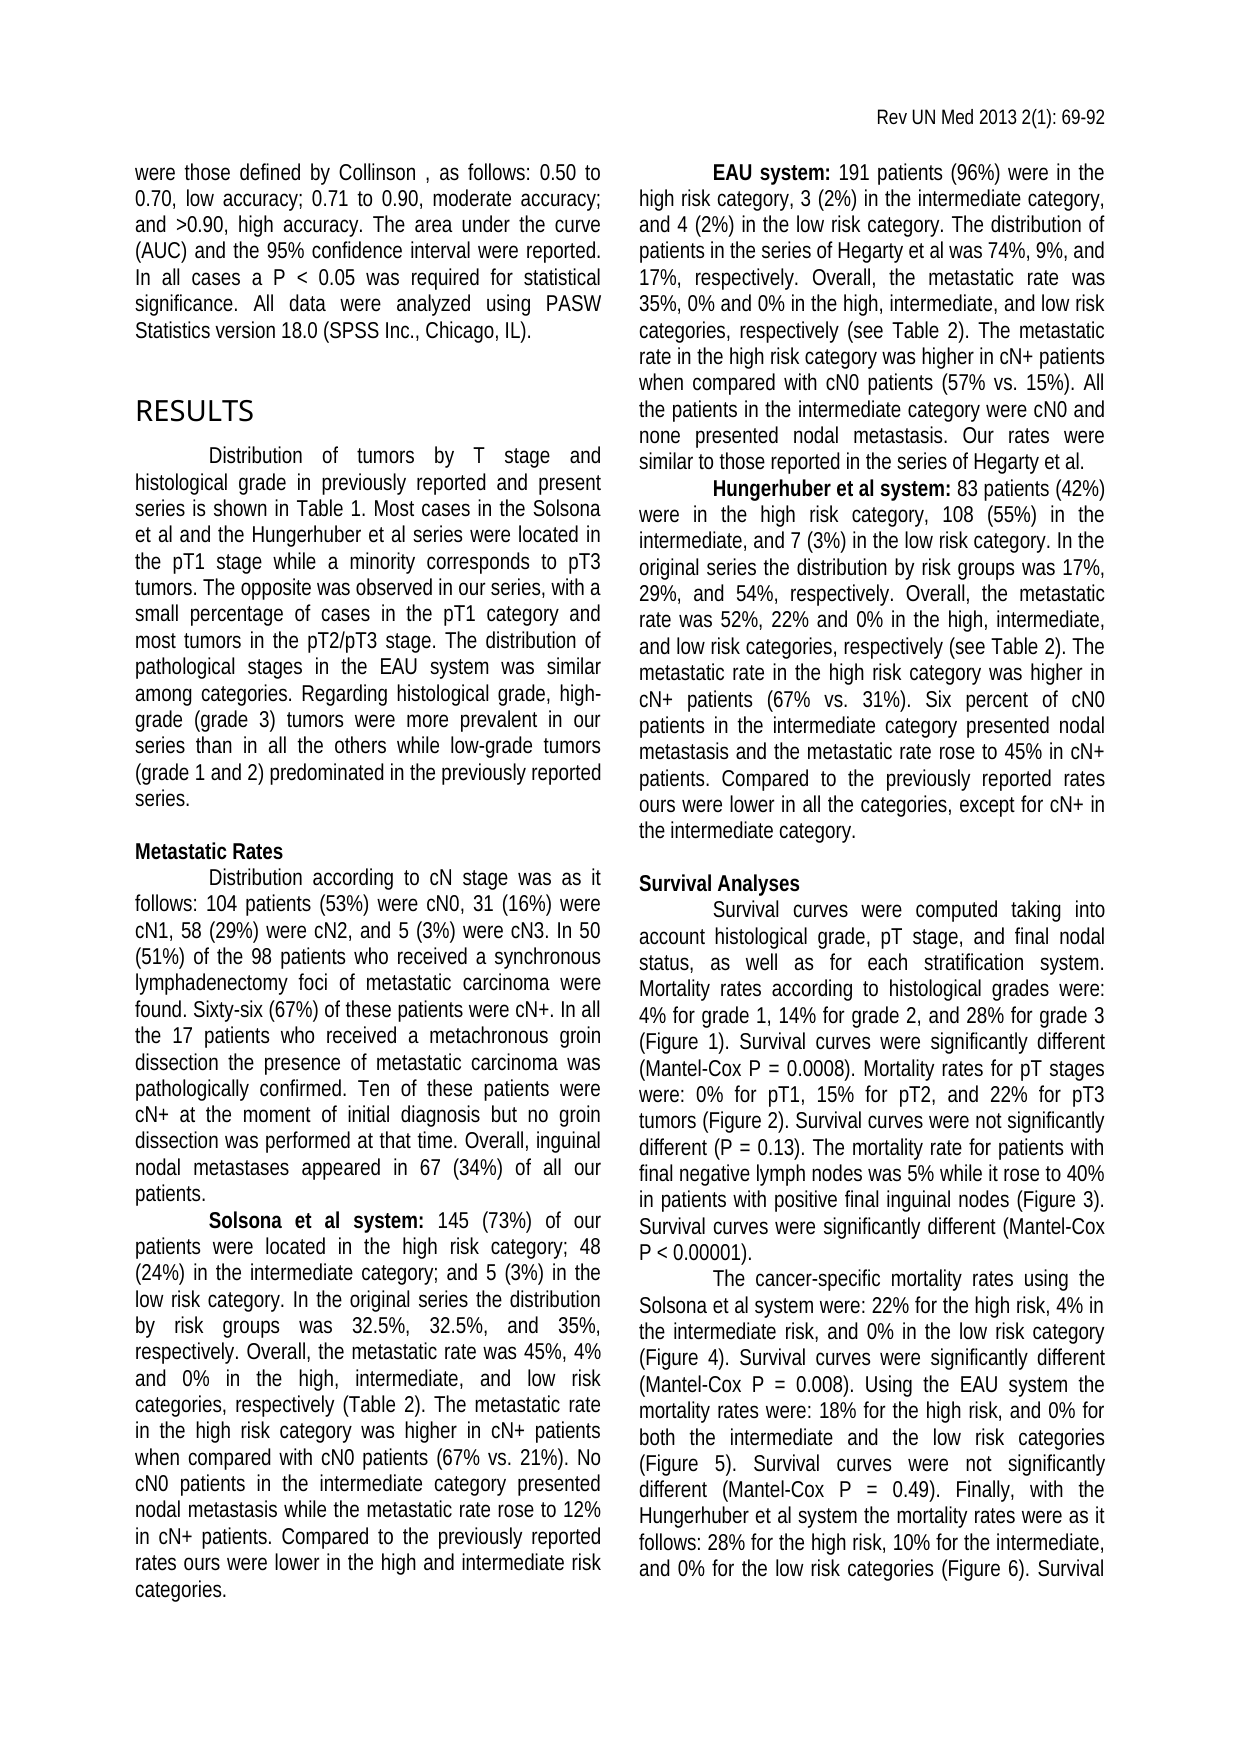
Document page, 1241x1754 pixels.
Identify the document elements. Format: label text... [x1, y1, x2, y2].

text Hungerhuber et al system: 83 patients (42%) were in the high risk category, 108 (55%) in the intermediate, and 7 (3%) in the low risk category. In the original series the distribution by risk groups was 17%, 29%, and 54%, respectively. Overall, the metastatic rate was 52%, 22% and 0% in the high, intermediate, and low risk categories, respectively (see Table 2). The metastatic rate in the high risk category was higher in cN+ patients (67% vs. 31%). Six percent of cN0 patients in the intermediate category presented nodal metastasis and the metastatic rate rose to 45% in cN+ patients. Compared to the previously reported rates ours were lower in all the categories, except for cN+ in the intermediate category. [639, 475, 1105, 844]
text Metastatic Rates [135, 838, 601, 864]
text The cancer-specific mortality rates using the Solsona et al system were: 22% for the high risk, 4% in the intermediate risk, and 0% in the low risk category (Figure 4). Survival curves were significantly different (Mantel-Cox P = 0.008). Using the EAU system the mortality rates were: 18% for the high risk, and 0% for both the intermediate and the low risk categories (Figure 5). Survival curves were not significantly different (Mantel-Cox P = 0.49). Finally, with the Hungerhuber et al system the mortality rates were as it follows: 28% for the high risk, 10% for the intermediate, and 0% for the low risk categories (Figure 6). Survival [639, 1265, 1105, 1582]
text Distribution of tumors by T stage and histological grade in previously reported and present series is shown in Table 1. Most cases in the Solsona et al and the Hungerhuber et al series were located in the pT1 stage while a minority corresponds to pT3 tumors. The opposite was observed in our series, with a small percentage of cases in the pT1 category and most tumors in the pT2/pT3 stage. The distribution of pathological stages in the EAU system was similar among categories. Regarding histological grade, high-grade (grade 3) tumors were more prevalent in our series than in all the others while low-grade tumors (grade 1 and 2) predominated in the previously reported series. [135, 442, 601, 811]
text Distribution according to cN stage was as it follows: 104 patients (53%) were cN0, 31 (16%) were cN1, 58 (29%) were cN2, and 5 (3%) were cN3. In 50 (51%) of the 98 patients who received a synchronous lymphadenectomy foci of metastatic carcinoma were found. Sixty-six (67%) of these patients were cN+. In all the 17 patients who received a metachronous groin dissection the presence of metastatic carcinoma was pathologically confirmed. Ten of these patients were cN+ at the moment of initial diagnosis but no groin dissection was performed at that time. Overall, inguinal nodal metastases appeared in 67 (34%) of all our patients. [135, 864, 601, 1207]
subtitle RESULTS [135, 390, 601, 430]
text Solsona et al system: 145 (73%) of our patients were located in the high risk category; 48 (24%) in the intermediate category; and 5 (3%) in the low risk category. In the original series the distribution by risk groups was 32.5%, 32.5%, and 35%, respectively. Overall, the metastatic rate was 45%, 4% and 0% in the high, intermediate, and low risk categories, respectively (Table 2). The metastatic rate in the high risk category was higher in cN+ patients when compared with cN0 patients (67% vs. 21%). No cN0 patients in the intermediate category presented nodal metastasis while the metastatic rate rose to 12% in cN+ patients. Compared to the previously reported rates ours were lower in the high and intermediate risk categories. [135, 1207, 601, 1602]
text Survival curves were computed taking into account histological grade, pT stage, and final nodal status, as well as for each stratification system. Mortality rates according to histological grades were: 4% for grade 1, 14% for grade 2, and 28% for grade 3 (Figure 1). Survival curves were significantly different (Mantel-Cox P = 0.0008). Mortality rates for pT stages were: 0% for pT1, 15% for pT2, and 22% for pT3 tumors (Figure 2). Survival curves were not significantly different (P = 0.13). The mortality rate for patients with final negative lymph nodes was 5% while it rose to 40% in patients with positive final inguinal nodes (Figure 3). Survival curves were significantly different (Mantel-Cox P < 0.00001). [639, 896, 1105, 1265]
text EAU system: 191 patients (96%) were in the high risk category, 3 (2%) in the intermediate category, and 4 (2%) in the low risk category. The distribution of patients in the series of Hegarty et al was 74%, 9%, and 17%, respectively. Overall, the metastatic rate was 35%, 0% and 0% in the high, intermediate, and low risk categories, respectively (see Table 2). The metastatic rate in the high risk category was higher in cN+ patients when compared with cN0 patients (57% vs. 15%). All the patients in the intermediate category were cN0 and none presented nodal metastasis. Our rates were similar to those reported in the series of Hegarty et al. [639, 158, 1105, 475]
text were those defined by Collinson , as follows: 0.50 to 0.70, low accuracy; 0.71 to 0.90, moderate accuracy; and >0.90, high accuracy. The area under the curve (AUC) and the 95% confidence interval were reported. In all cases a P < 0.05 was required for statistical significance. All data were analyzed using PASW Statistics version 18.0 (SPSS Inc., Chicago, IL). [135, 158, 601, 343]
text Survival Analyses [639, 870, 1105, 896]
